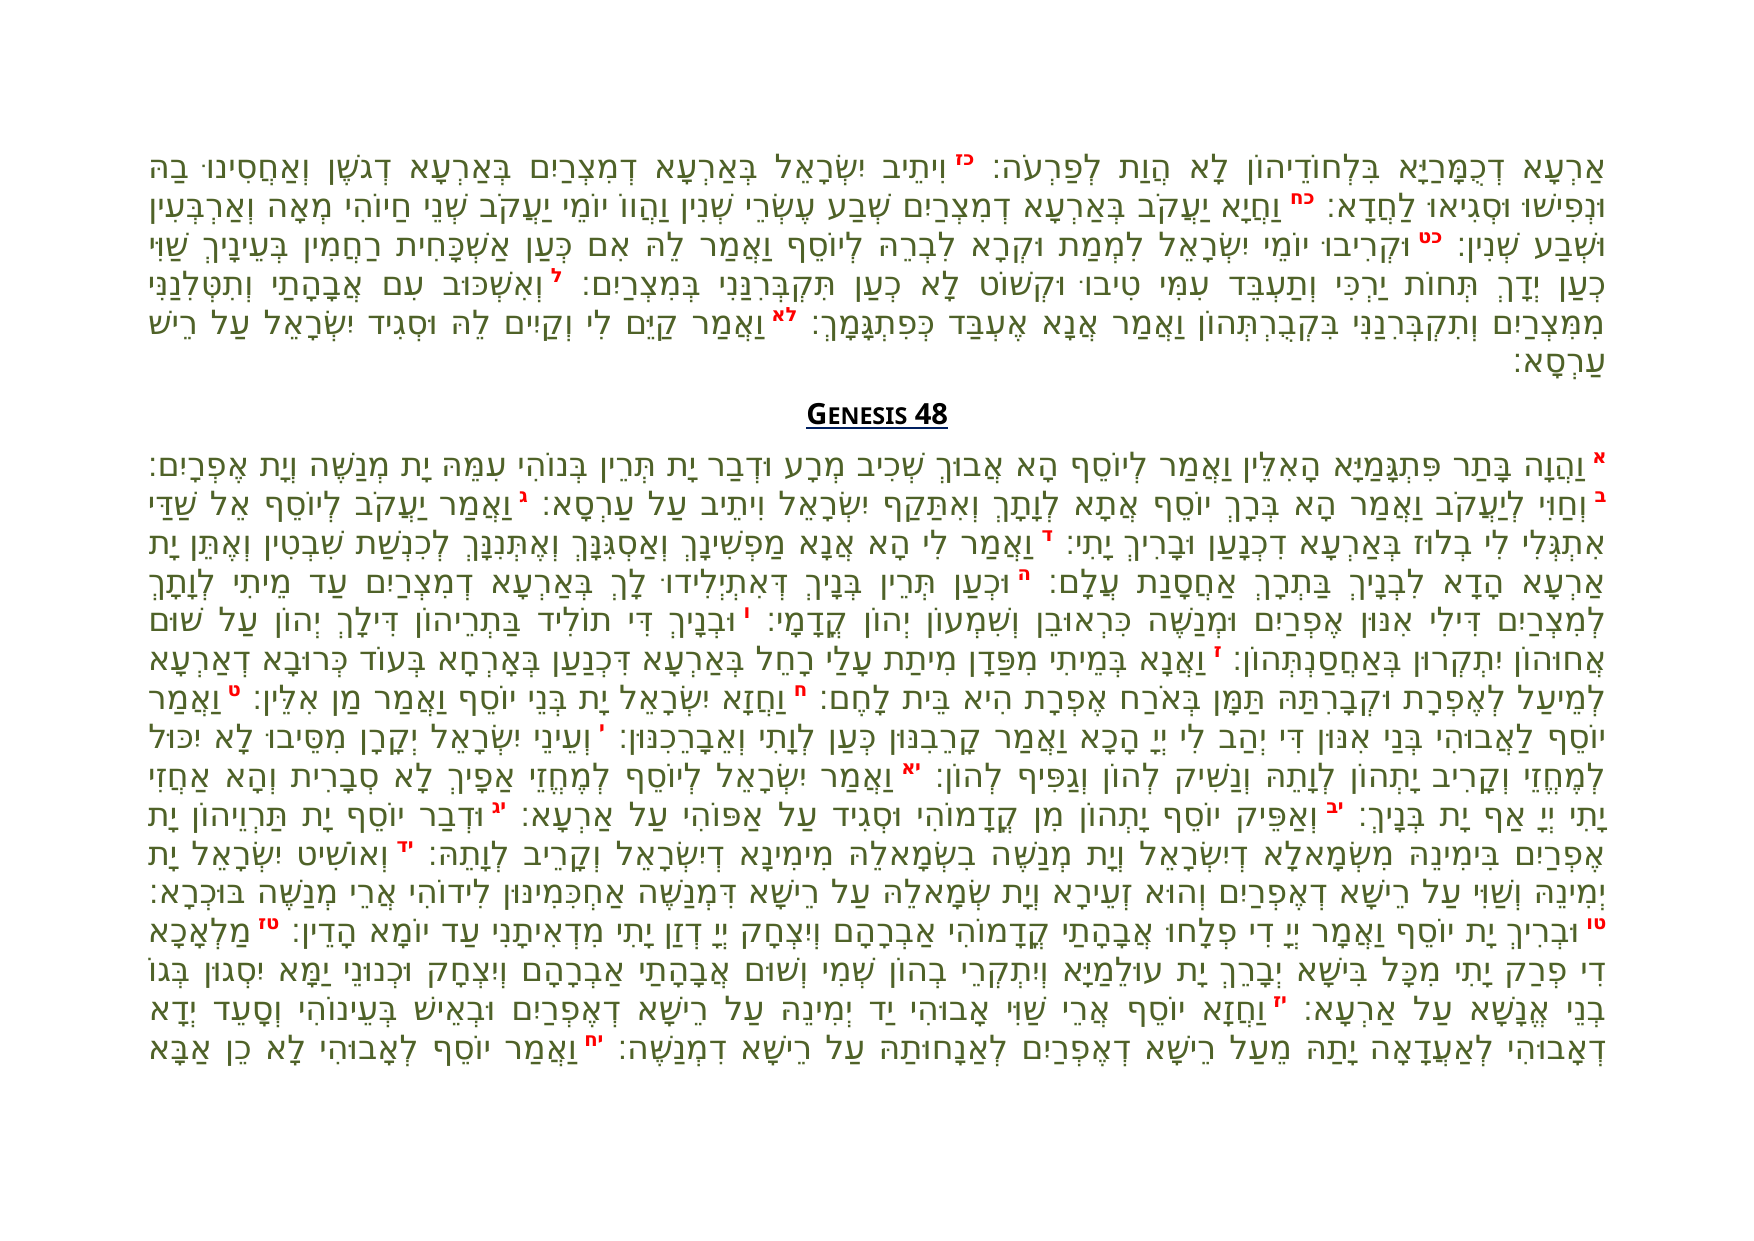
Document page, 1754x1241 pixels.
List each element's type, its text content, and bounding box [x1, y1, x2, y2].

text Genesis 48 [148, 393, 1606, 433]
text א וַהֲוָה בָּתַר פִּתְגָּמַיָּא הָאִלֵּין וַאֲמַר לְיוֹסֵף הָא אֲבוּךְ שְׁכִיב מְרָע וּדְבַר יָת תְּרֵין בְּנוֹהִי עִמֵּהּ יָת מְנַשֶּׁה וְיָת אֶפְרָיִם׃ ב וְחַוִּי לְיַעֲקֹב וַאֲמַר הָא בְּרָךְ יוֹסֵף אֲתָא לְוָתָךְ וְאִתַּקַף יִשְׂרָאֵל וִיתֵיב עַל עַרְסָא׃ ג וַאֲמַר יַעֲקֹב לְיוֹסֵף אֵל שַׁדַּי אִתְגְּלִי לִי בְלוּז בְּאַרְעָא דִכְנָעַן וּבָרִיךְ יָתִי׃ ד וַאֲמַר לִי הָא אֲנָא מַפְשִׁינָךְ וְאַסְגִּנָּךְ וְאֶתְּנִנָּךְ לְכִנְשַׁת שִׁבְטִין וְאֶתֵּן יָת אַרְעָא הָדָא לִבְנָיךְ בַּתְרָךְ אַחֲסָנַת עֲלָם׃ ה וּכְעַן תְּרֵין בְּנָיךְ דְּאִתְיְלִידוּ לָךְ בְּאַרְעָא דְמִצְרַיִם עַד מֵיתִי לְוָתָךְ לְמִצְרַיִם דִּילִי אִנּוּן אֶפְרַיִם וּמְנַשֶּׁה כִּרְאוּבֵן וְשִׁמְעוֹן יְהוֹן קֳדָמָי׃ ו וּבְנָיךְ דִּי תוֹלִיד בַּתְרֵיהוֹן דִּילָךְ יְהוֹן עַל שׁוּם אֲחוּהוֹן יִתְקְרוּן בְּאַחֲסַנְתְּהוֹן׃ ז וַאֲנָא בְּמֵיתִי מִפַּדָן מִיתַת עָלַי רָחֵל בְּאַרְעָא דִּכְנַעַן בְּאָרְחָא בְּעוֹד כְּרוּבָא דְאַרְעָא לְמֵיעַל לְאֶפְרָת וּקְבָרִתַּהּ תַּמָּן בְּאֹרַח אֶפְרָת הִיא בֵּית לָחֶם׃ ח וַחֲזָא יִשְׂרָאֵל יָת בְּנֵי יוֹסֵף וַאֲמַר מַן אִלֵּין׃ ט וַאֲמַר יוֹסֵף לַאֲבוּהִי בְּנַי אִנּוּן דִּי יְהַב לִי יְיָ הָכָא וַאֲמַר קָרֵבִנּוּן כְּעַן לְוָתִי וְאֵבָרֵכִנּוּן׃ י וְעֵינֵי יִשְׂרָאֵל יְקָרָן מִסֵּיבוּ לָא יִכּוּל לְמֶחֱזֵי וְקָרִיב יָתְהוֹן לְוָתֵהּ וְנַשִּׁיק לְהוֹן וְגַפִּיף לְהוֹן׃ יא וַאֲמַר יִשְׂרָאֵל לְיוֹסֵף לְמֶחֱזֵי אַפָיךְ לָא סְבָרִית וְהָא אַחֲזִי יָתִי יְיָ אַף יָת בְּנָיךְ׃ יב וְאַפֵּיק יוֹסֵף יָתְהוֹן מִן קֳדָמוֹהִי וּסְגִיד עַל אַפּוֹהִי עַל אַרְעָא׃ יג וּדְבַר יוֹסֵף יָת תַּרְוֵיהוֹן יָת אֶפְרַיִם בִּימִינֵהּ מִשְׂמָאלָא דְיִשְׂרָאֵל וְיָת מְנַשֶּׁה בִשְׂמָאלֵהּ מִימִינָא דְיִשְׂרָאֵל וְקָרֵיב לְוָתֵהּ׃ יד וְאוֹשִׁיט יִשְׂרָאֵל יָת יְמִינֵהּ וְשַׁוִּי עַל רֵישָׁא דְאֶפְרַיִם וְהוּא זְעֵירָא וְיָת שְׂמָאלֵהּ עַל רֵישָׁא דִּמְנַשֶּׁה אַחְכִּמִינּוּן לִידוֹהִי אֲרֵי מְנַשֶּׁה בּוּכְרָא׃ טו וּבְרִיךְ יָת יוֹסֵף וַאֲמָר יְיָ דִי פְלָחוּ אֲבָהָתַי קֳדָמוֹהִי אַבְרָהָם וְיִצְחָק יְיָ דְזַן יָתִי מִדְאִיתָנִי עַד יוֹמָא הָדֵין׃ טז מַלְאָכָא דִי פְרַק יָתִי מִכָּל בִּישָׁא יְבָרֵךְ יָת עוּלֵמַיָּא וְיִתְקְרֵי בְהוֹן שְׁמִי וְשׁוּם אֲבָהָתַי אַבְרָהָם וְיִצְחָק וּכְנוּנֵי יַמָּא יִסְגוּן בְּגוֹ בְנֵי אֱנָשָׁא עַל אַרְעָא׃ יז וַחֲזָא יוֹסֵף אֲרֵי שַׁוִּי אָבוּהִי יַד יְמִינֵהּ עַל רֵישָׁא דְאֶפְרַיִם וּבְאֵישׁ בְּעֵינוֹהִי וְסָעֵד יְדָא דְאָבוּהִי לְאַעֲדָאָה יָתַהּ מֵעַל רֵישָׁא דְאֶפְרַיִם לְאַנָחוּתַהּ עַל רֵישָׁא דִמְנַשֶּׁה׃ יח וַאֲמַר יוֹסֵף לְאָבוּהִי לָא כֵן אַבָּא [148, 446, 1606, 1067]
text אַרְעָא דְכֻמָּרַיָּא בִּלְחוֹדֵיהוֹן לָא הֲוַת לְפַרְעֹה׃ כז וִיתֵיב יִשְׂרָאֵל בְּאַרְעָא דְמִצְרַיִם בְּאַרְעָא דְגשֶׁן וְאַחֲסִינוּ בַהּ וּנְפִישׁוּ וּסְגִיאוּ לַחֲדָא׃ כח וַחֲיָא יַעֲקֹב בְּאַרְעָא דְמִצְרַיִם שְׁבַע עֶשְׂרֵי שְׁנִין וַהֲווֹ יוֹמֵי יַעֲקֹב שְׁנֵי חַיוֹהִי מְאָה וְאַרְבְּעִין וּשְׁבַע שְׁנִין׃ כט וּקְרִיבוּ יוֹמֵי יִשְׂרָאֵל לִמְמַת וּקְרָא לִבְרֵהּ לְיוֹסֵף וַאֲמַר לֵהּ אִם כְּעַן אַשְׁכָּחִית רַחֲמִין בְּעֵינָיךְ שַׁוִּי כְעַן יְדָךְ תְּחוֹת יַרְכִּי וְתַעְבֵּד עִמִּי טִיבוּ וּקְשׁוֹט לָא כְעַן תִּקְבְּרִנַּנִי בְּמִצְרַיִם׃ ל וְאִשְׁכּוּב עִם אֲבָהָתַי וְתִטְּלִנַנִּי מִמִּצְרַיִם וְתִקְבְּרִנַנִּי בִּקְבֻרְתְּהוֹן וַאֲמַר אֲנָא אֶעְבַּד כְּפִתְגָּמָךְ׃ לא וַאֲמַר קַיֵּם לִי וְקַיִים לֵהּ וּסְגִיד יִשְׂרָאֵל עַל רֵישׁ עַרְסָא׃ [148, 148, 1606, 381]
